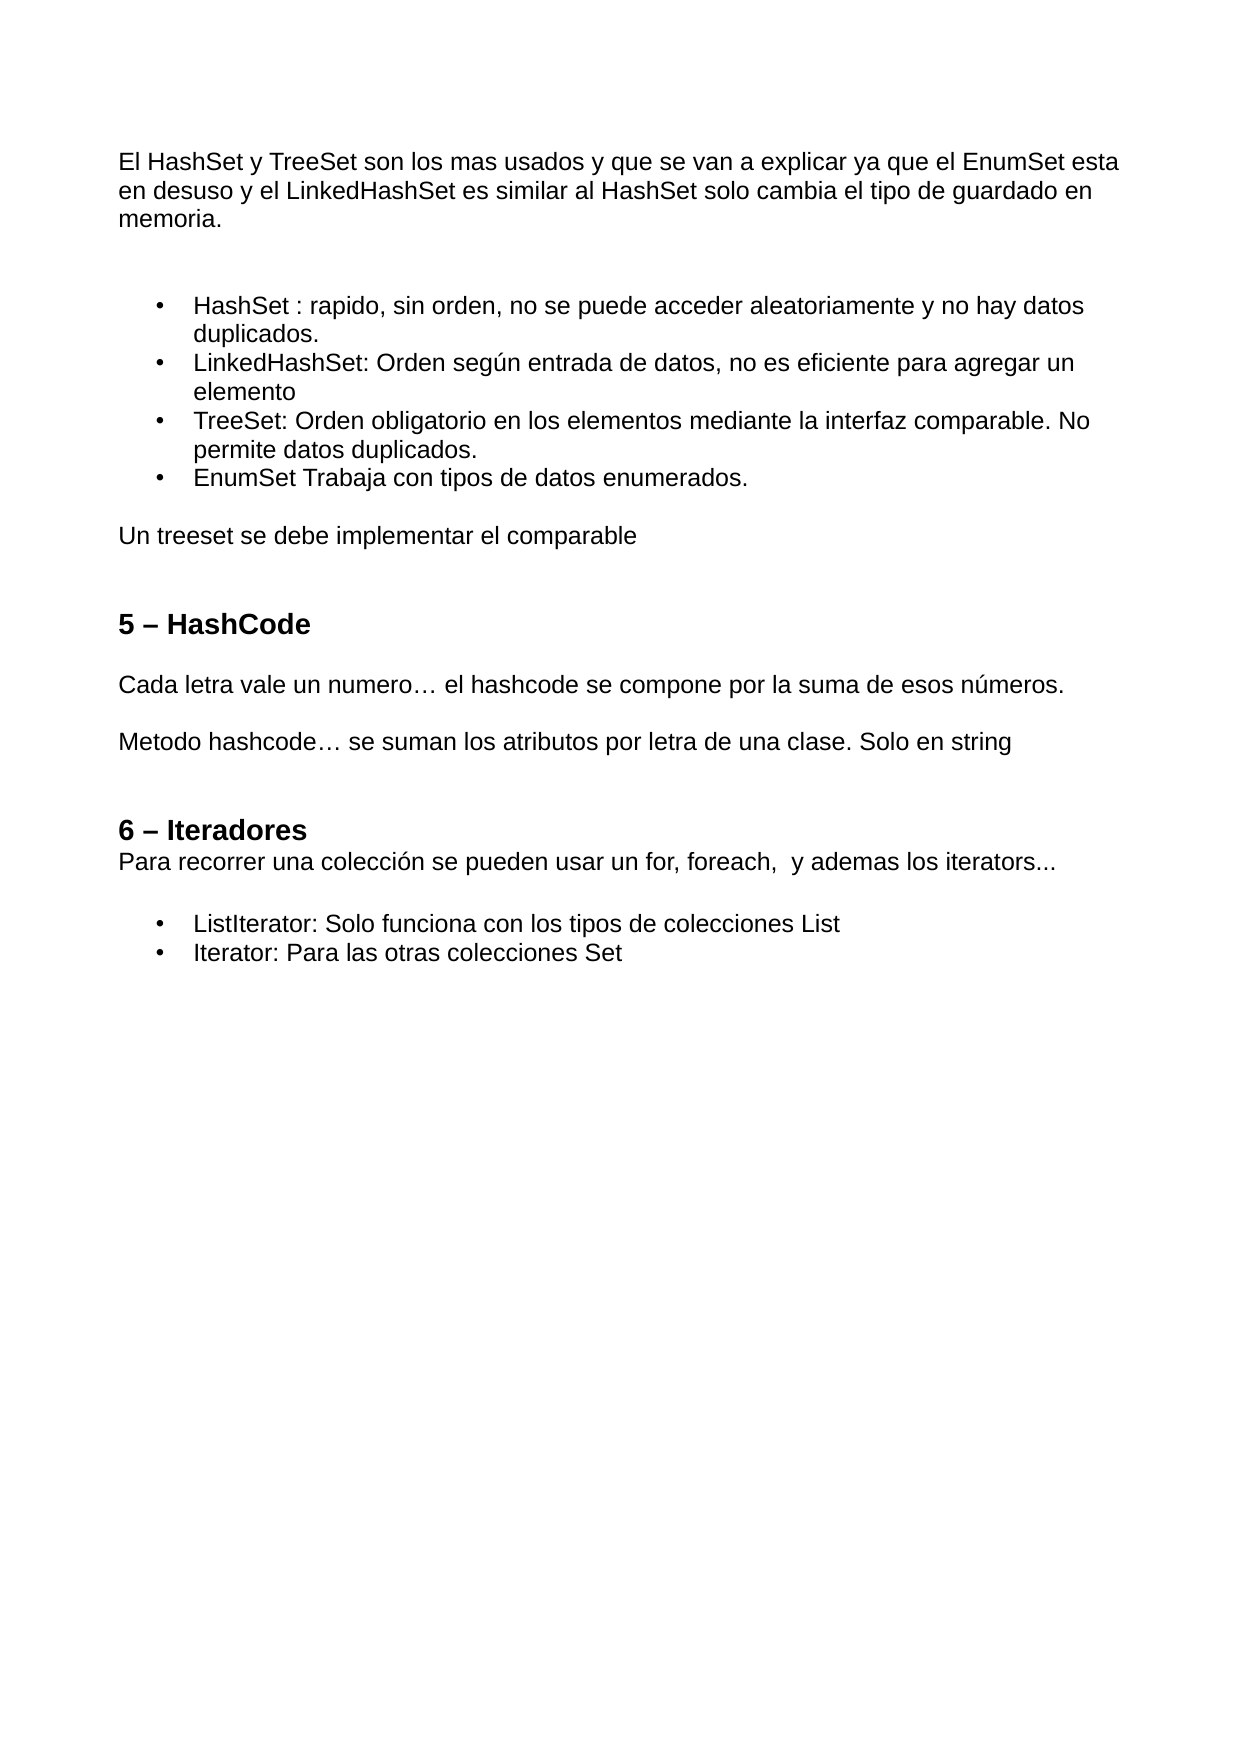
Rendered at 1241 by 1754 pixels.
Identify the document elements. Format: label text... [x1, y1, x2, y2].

list ListIterator: Solo funciona con los tipos de colecciones List [156, 909, 1122, 938]
list EnumSet Trabaja con tipos de datos enumerados. [156, 463, 1122, 492]
text Cada letra vale un numero… el hashcode se compone por la suma de esos números. [118, 669, 1122, 698]
list LinkedHashSet: Orden según entrada de datos, no es eficiente para agregar un elemento [156, 348, 1122, 406]
list Iterator: Para las otras colecciones Set [156, 938, 1122, 967]
text 6 – Iteradores [118, 813, 1122, 847]
text Metodo hashcode… se suman los atributos por letra de una clase. Solo en string [118, 727, 1122, 756]
list HashSet : rapido, sin orden, no se puede acceder aleatoriamente y no hay datos duplicados. [156, 291, 1122, 348]
text El HashSet y TreeSet son los mas usados y que se van a explicar ya que el EnumSet esta en desuso y el LinkedHashSet es similar al HashSet solo cambia el tipo de guardado en memoria. [118, 147, 1122, 233]
text Para recorrer una colección se pueden usar un for, foreach, y ademas los iterators... [118, 847, 1122, 876]
text 5 – HashCode [118, 607, 1122, 641]
text Un treeset se debe implementar el comparable [118, 521, 1122, 550]
list TreeSet: Orden obligatorio en los elementos mediante la interfaz comparable. No permite datos duplicados. [156, 406, 1122, 463]
